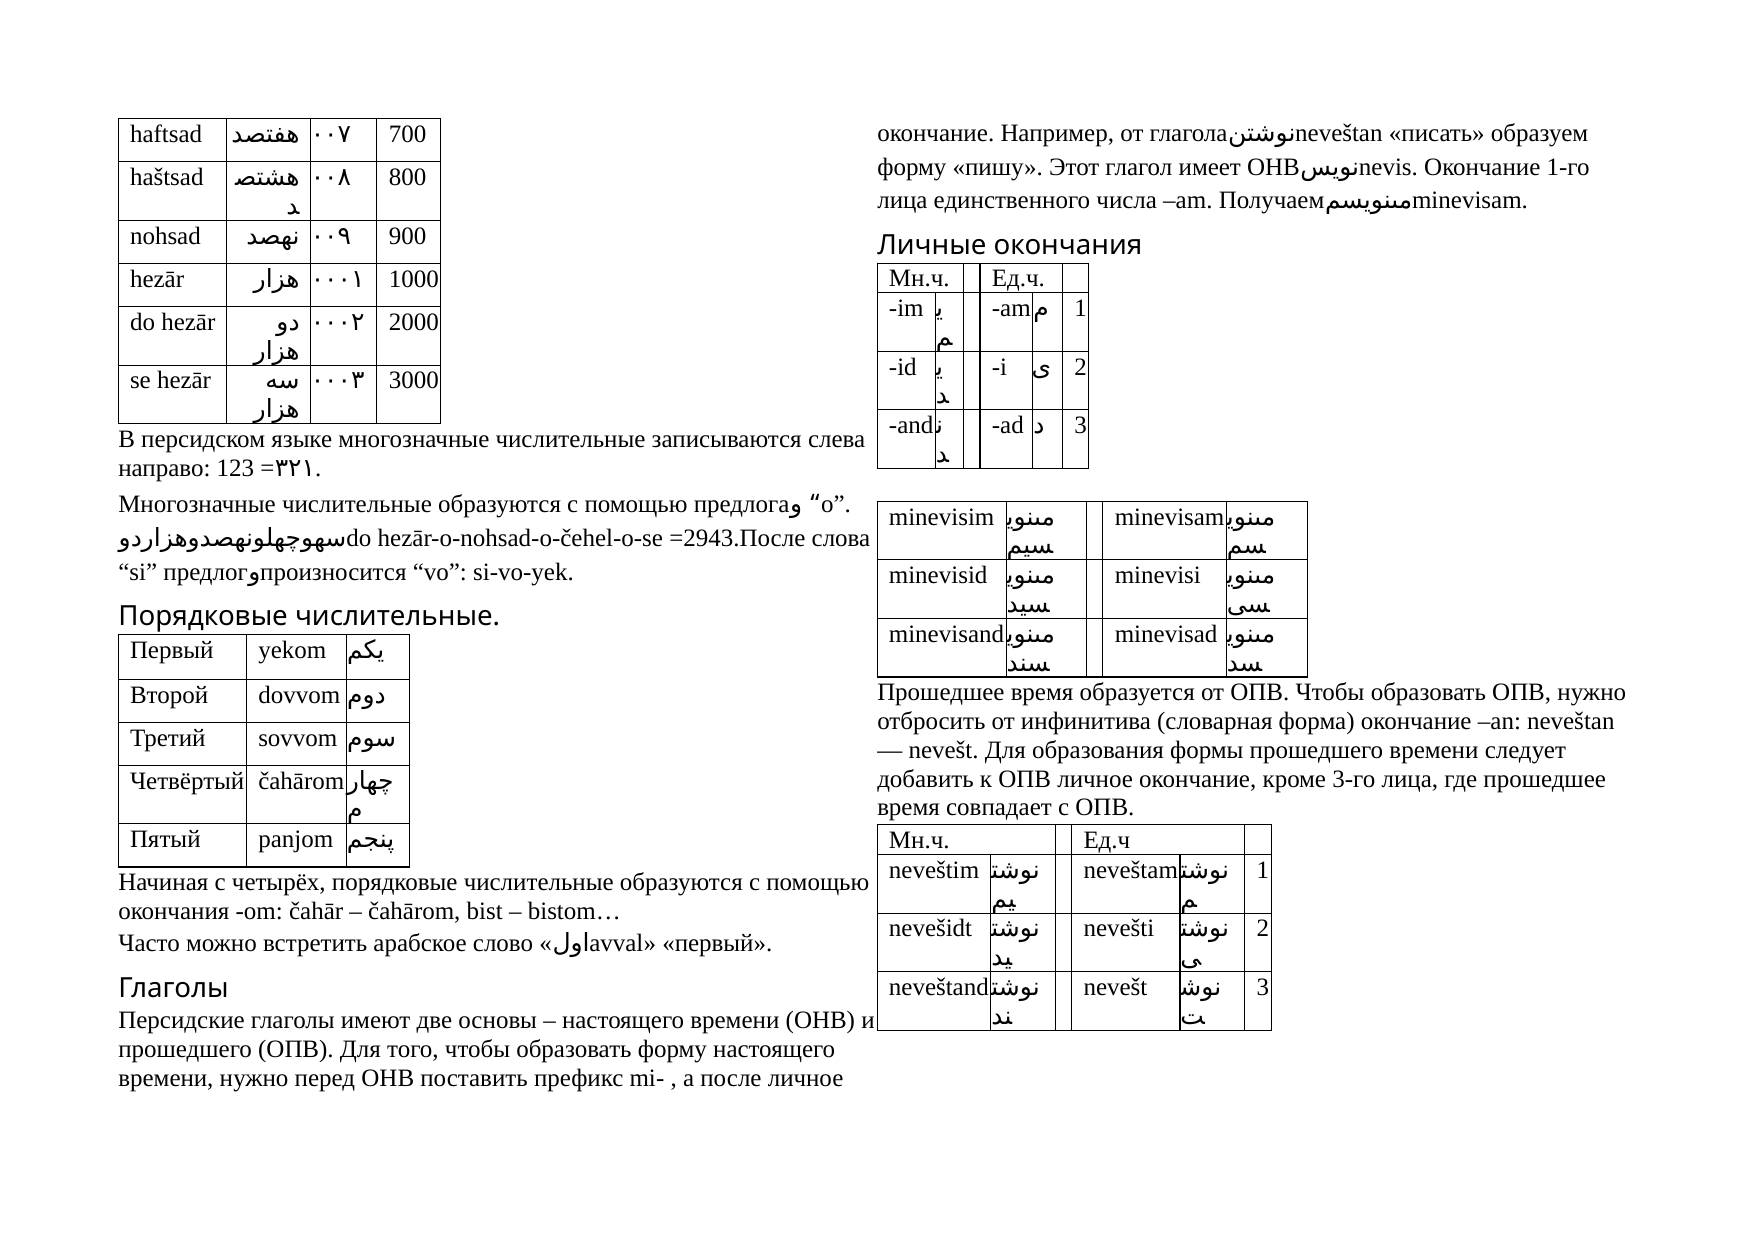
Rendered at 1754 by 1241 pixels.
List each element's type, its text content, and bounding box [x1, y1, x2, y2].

table_cell Третий [119, 723, 246, 765]
text Персидские глаголы имеют две основы – настоящего времени (ОНВ) и прошедшего (ОПВ). Для того, чтобы образовать форму настоящего времени, нужно перед ОНВ поставить префикс mi- , а после личное окончание. Например, от глаголаنوشتنneveštan «писать» образуем форму «пишу». Этот глагол имеет ОНВنويسnevis. Окончание 1-го лица единственного числа –am. Получаемمىنويسمminevisam. [877, 118, 1636, 219]
table_header [1063, 264, 1088, 292]
table_cell se hezār [119, 366, 226, 423]
table_header مىنويسم [1227, 502, 1307, 559]
table_header Мн.ч. [878, 825, 1055, 854]
table_header [1245, 825, 1271, 854]
table_header مىنويسيم [1007, 502, 1086, 559]
table_cell م [1033, 293, 1062, 351]
table_cell [1087, 560, 1102, 618]
table_cell minevisid [878, 560, 1006, 618]
table_cell 2 [1245, 914, 1271, 971]
table_cell nevešidt [878, 914, 990, 971]
table_cell 3 [1245, 972, 1271, 1029]
table_header [1087, 502, 1102, 559]
table_cell nevešt [1072, 972, 1179, 1029]
table_header [1056, 825, 1071, 854]
table_header Ед.ч [1072, 825, 1244, 854]
table_cell ٠٠٩ [311, 221, 376, 263]
table_cell [1087, 619, 1102, 676]
table_cell 2000 [377, 307, 440, 364]
subtitle Порядковые числительные. [118, 596, 877, 634]
table_cell [964, 293, 979, 351]
table_cell نوشت [1181, 972, 1244, 1029]
table_header yekom [247, 635, 346, 679]
table_cell -and [878, 410, 935, 468]
table_cell مىنويسی [1227, 560, 1307, 618]
table_cell ھفتصد [227, 119, 310, 161]
table_cell nevešti [1072, 914, 1179, 971]
table_header [964, 264, 979, 292]
table_cell مىنويسد [1227, 619, 1307, 676]
table_cell neveštand [878, 972, 990, 1029]
table_cell نوشتيم [991, 855, 1055, 912]
table_header Ед.ч. [981, 264, 1062, 292]
table_cell 1 [1063, 293, 1088, 351]
table_cell ھزار [227, 264, 310, 306]
table_cell neveštim [878, 855, 990, 912]
table_cell neveštam [1072, 855, 1179, 912]
table_cell haftsad [119, 119, 226, 161]
table_cell ٠٠٠٢ [311, 307, 376, 364]
table_cell čahārom [247, 766, 346, 823]
table_cell 2 [1063, 352, 1088, 409]
table_cell 1 [1245, 855, 1271, 912]
table_cell ٠٠٨ [311, 162, 376, 220]
table_cell ٠٠٠٣ [311, 366, 376, 423]
table_cell 3000 [377, 366, 440, 423]
text Прошедшее время образуется от ОПВ. Чтобы образовать ОПВ, нужно отбросить от инфинитива (словарная форма) окончание –an: neveštan— nevešt. Для образования формы прошедшего времени следует добавить к ОПВ личное окончание, кроме 3-го лица, где прошедшее время совпадает с ОПВ. [877, 677, 1636, 821]
table_header يکم [347, 635, 409, 679]
text Многозначные числительные образуются с помощью предлогаو “о”.سهوچھلونھصدوھزاردوdo hezār-o-nohsad-o-čehel-o-se =2943.После слова “si” предлогوпроизносится “vo”: si-vo-yek. [118, 489, 877, 590]
table_cell minevisand [878, 619, 1006, 676]
table_cell ھشتصد [227, 162, 310, 220]
table_cell 900 [377, 221, 440, 263]
table_cell Пятый [119, 824, 246, 866]
text В персидском языке многозначные числительные записываются слева направо: 123 =٣٢١. [118, 424, 877, 486]
table_cell do hezār [119, 307, 226, 364]
table_cell -am [981, 293, 1032, 351]
table_cell سوم [347, 723, 409, 765]
table_cell نوشتيد [991, 914, 1055, 971]
subtitle Личные окончания [877, 225, 1636, 262]
table_cell 700 [377, 119, 440, 161]
table_cell نھصد [227, 221, 310, 263]
table_cell -id [878, 352, 935, 409]
table_cell نوشتی [1181, 914, 1244, 971]
table_cell سه ھزار [227, 366, 310, 423]
subtitle Глаголы [118, 967, 877, 1005]
table_cell -im [878, 293, 935, 351]
table_cell -i [981, 352, 1032, 409]
table_cell چھارم [347, 766, 409, 823]
table_cell [1056, 972, 1071, 1029]
table_cell ٠٠٠١ [311, 264, 376, 306]
table_cell minevisi [1103, 560, 1226, 618]
table_cell نوشتم [1181, 855, 1244, 912]
text Часто можно встретить арабское слово «اولavval» «первый». [118, 928, 877, 961]
text Начиная с четырёх, порядковые числительные образуются с помощью окончания -om: čahār – čahārom, bist – bistom… [118, 867, 877, 925]
table_cell دو ھزار [227, 307, 310, 364]
table_cell [1056, 914, 1071, 971]
table_cell haštsad [119, 162, 226, 220]
table_header Первый [119, 635, 246, 679]
table_cell ٠٠٧ [311, 119, 376, 161]
table_cell 1000 [377, 264, 440, 306]
table_header minevisim [878, 502, 1006, 559]
table_cell panjom [247, 824, 346, 866]
table_cell Второй [119, 680, 246, 722]
table_cell 3 [1063, 410, 1088, 468]
table_header minevisam [1103, 502, 1226, 559]
table_cell minevisad [1103, 619, 1226, 676]
table_cell nohsad [119, 221, 226, 263]
table_cell ند [936, 410, 963, 468]
table_cell 800 [377, 162, 440, 220]
table_cell مىنويسيد [1007, 560, 1086, 618]
table_cell د [1033, 410, 1062, 468]
table_cell sovvom [247, 723, 346, 765]
table_cell Четвёртый [119, 766, 246, 823]
table_cell [964, 352, 979, 409]
table_cell دوم [347, 680, 409, 722]
text Персидские глаголы имеют две основы – настоящего времени (ОНВ) и прошедшего (ОПВ). Для того, чтобы образовать форму настоящего времени, нужно перед ОНВ поставить префикс mi- , а после личное окончание. Например, от глаголаنوشتنneveštan «писать» образуем форму «пишу». Этот глагол имеет ОНВنويسnevis. Окончание 1-го лица единственного числа –am. Получаемمىنويسمminevisam. [118, 1005, 877, 1091]
table_cell پنجم [347, 824, 409, 866]
table_header Мн.ч. [878, 264, 963, 292]
table_cell -ad [981, 410, 1032, 468]
table_cell hezār [119, 264, 226, 306]
table_cell نوشتند [991, 972, 1055, 1029]
table_cell مىنويسند [1007, 619, 1086, 676]
table_cell يم [936, 293, 963, 351]
table_cell ی [1033, 352, 1062, 409]
table_cell dovvom [247, 680, 346, 722]
table_cell [1056, 855, 1071, 912]
table_cell [964, 410, 979, 468]
table_cell يد [936, 352, 963, 409]
